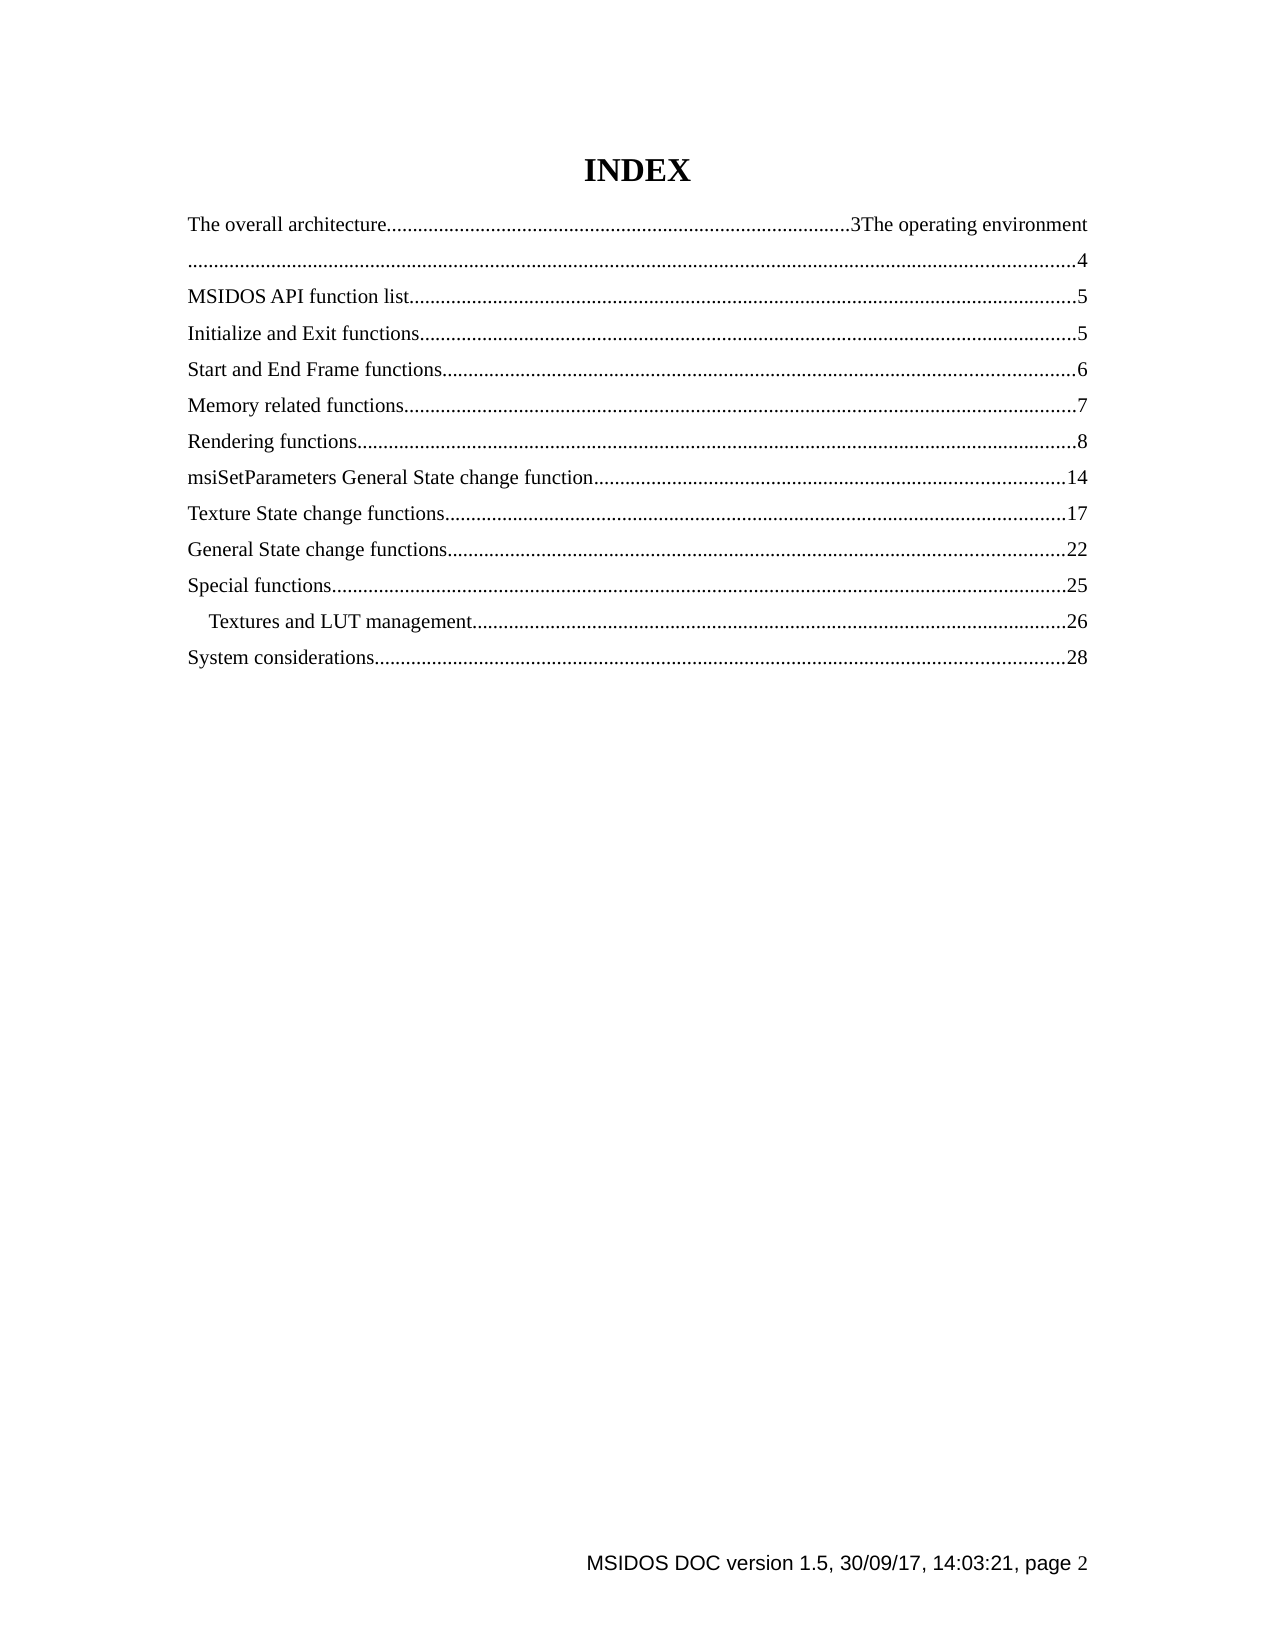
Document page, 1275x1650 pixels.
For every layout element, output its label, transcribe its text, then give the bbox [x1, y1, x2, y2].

text Special functions 25 [187, 573, 1087, 597]
text Textures and LUT management 26 [208, 609, 1087, 633]
text The overall architecture 3The operating environment 4 [187, 212, 1087, 272]
text INDEX [187, 150, 1087, 188]
text msiSetParameters General State change function 14 [187, 465, 1087, 489]
text Initialize and Exit functions 5 [187, 321, 1087, 344]
text Memory related functions 7 [187, 393, 1087, 417]
text Texture State change functions 17 [187, 501, 1087, 525]
text Rendering functions 8 [187, 429, 1087, 453]
text General State change functions 22 [187, 537, 1087, 561]
text MSIDOS API function list 5 [187, 284, 1087, 308]
text System considerations 28 [187, 645, 1087, 669]
text Start and End Frame functions 6 [187, 357, 1087, 381]
